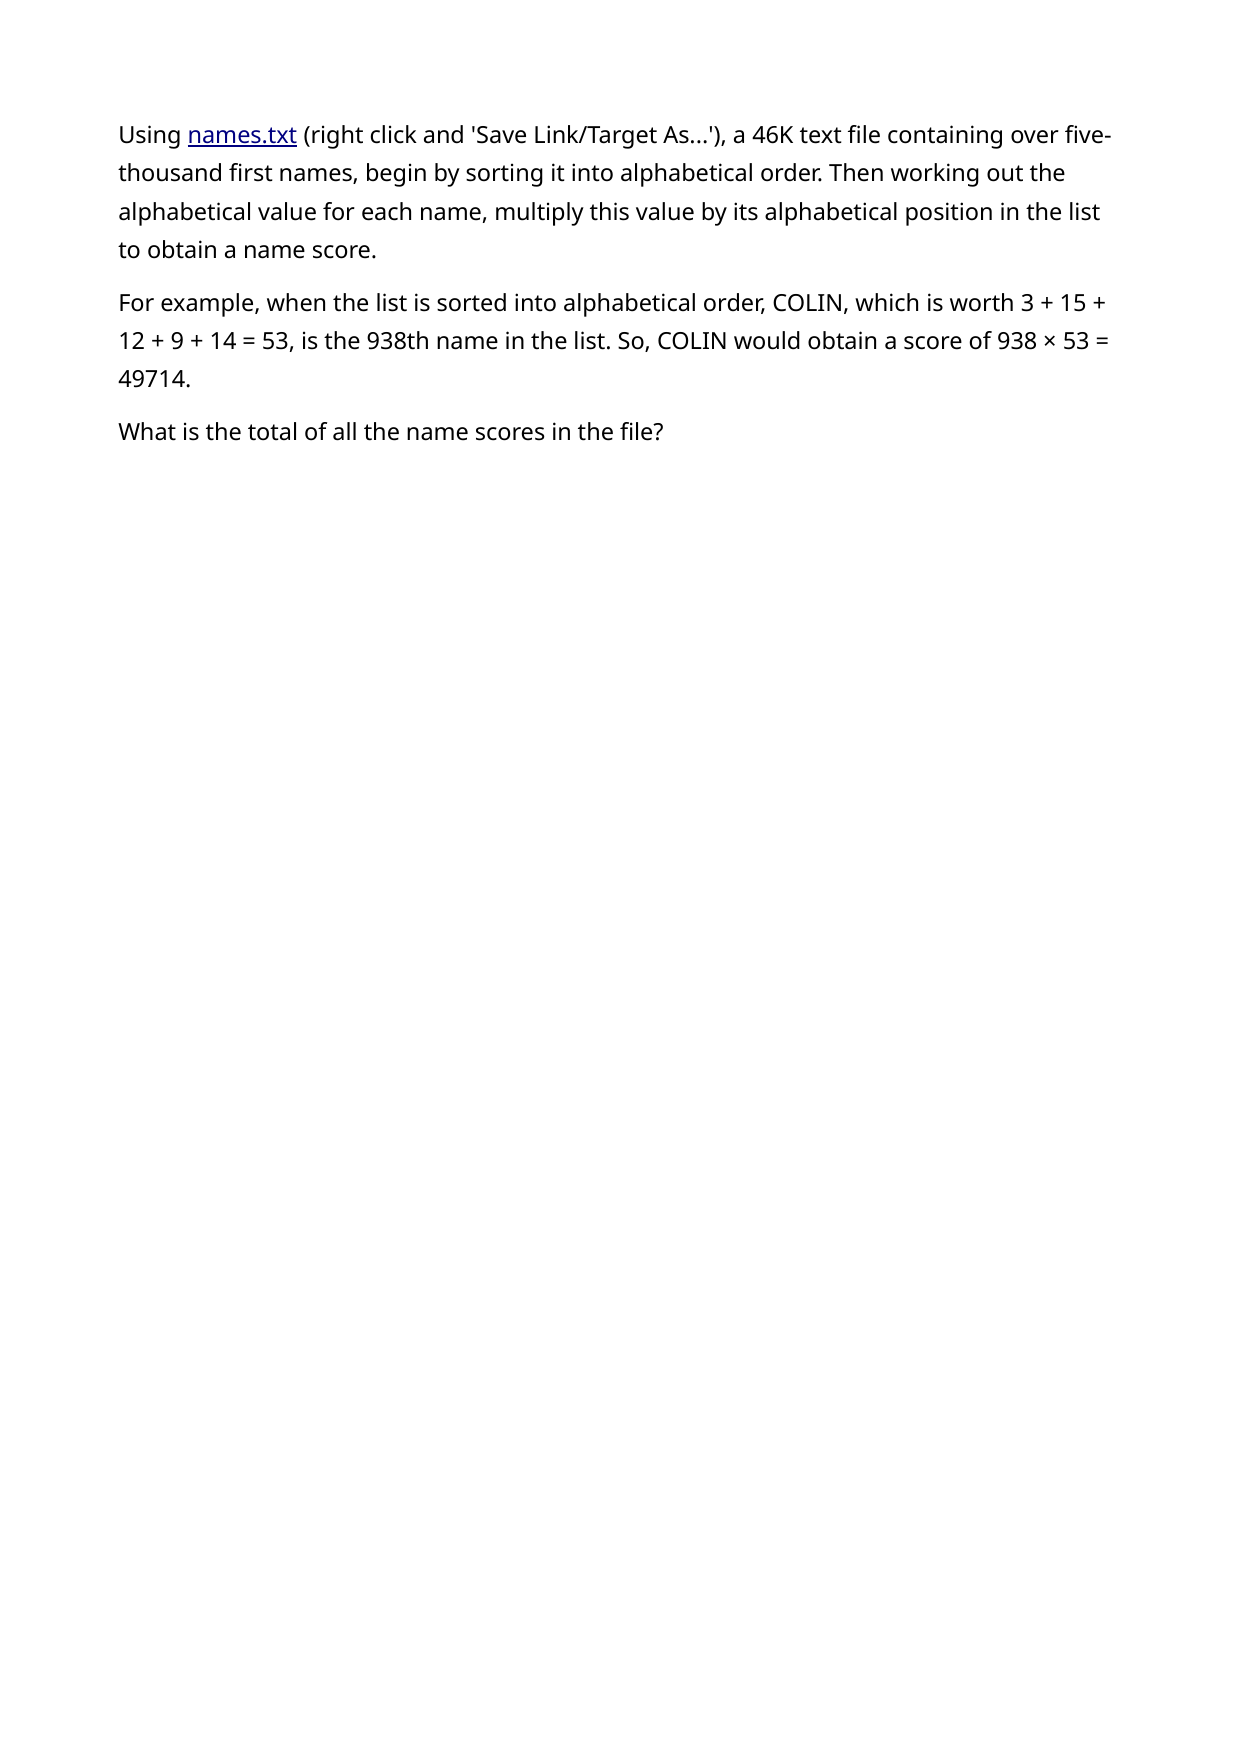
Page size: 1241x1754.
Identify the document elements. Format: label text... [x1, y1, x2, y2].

text Using names.txt (right click and 'Save Link/Target As...'), a 46K text file containing over five-thousand first names, begin by sorting it into alphabetical order. Then working out the alphabetical value for each name, multiply this value by its alphabetical position in the list to obtain a name score. [118, 118, 1122, 265]
text For example, when the list is sorted into alphabetical order, COLIN, which is worth 3 + 15 + 12 + 9 + 14 = 53, is the 938th name in the list. So, COLIN would obtain a score of 938 × 53 = 49714. [118, 286, 1122, 395]
text What is the total of all the name scores in the file? [118, 416, 1122, 448]
